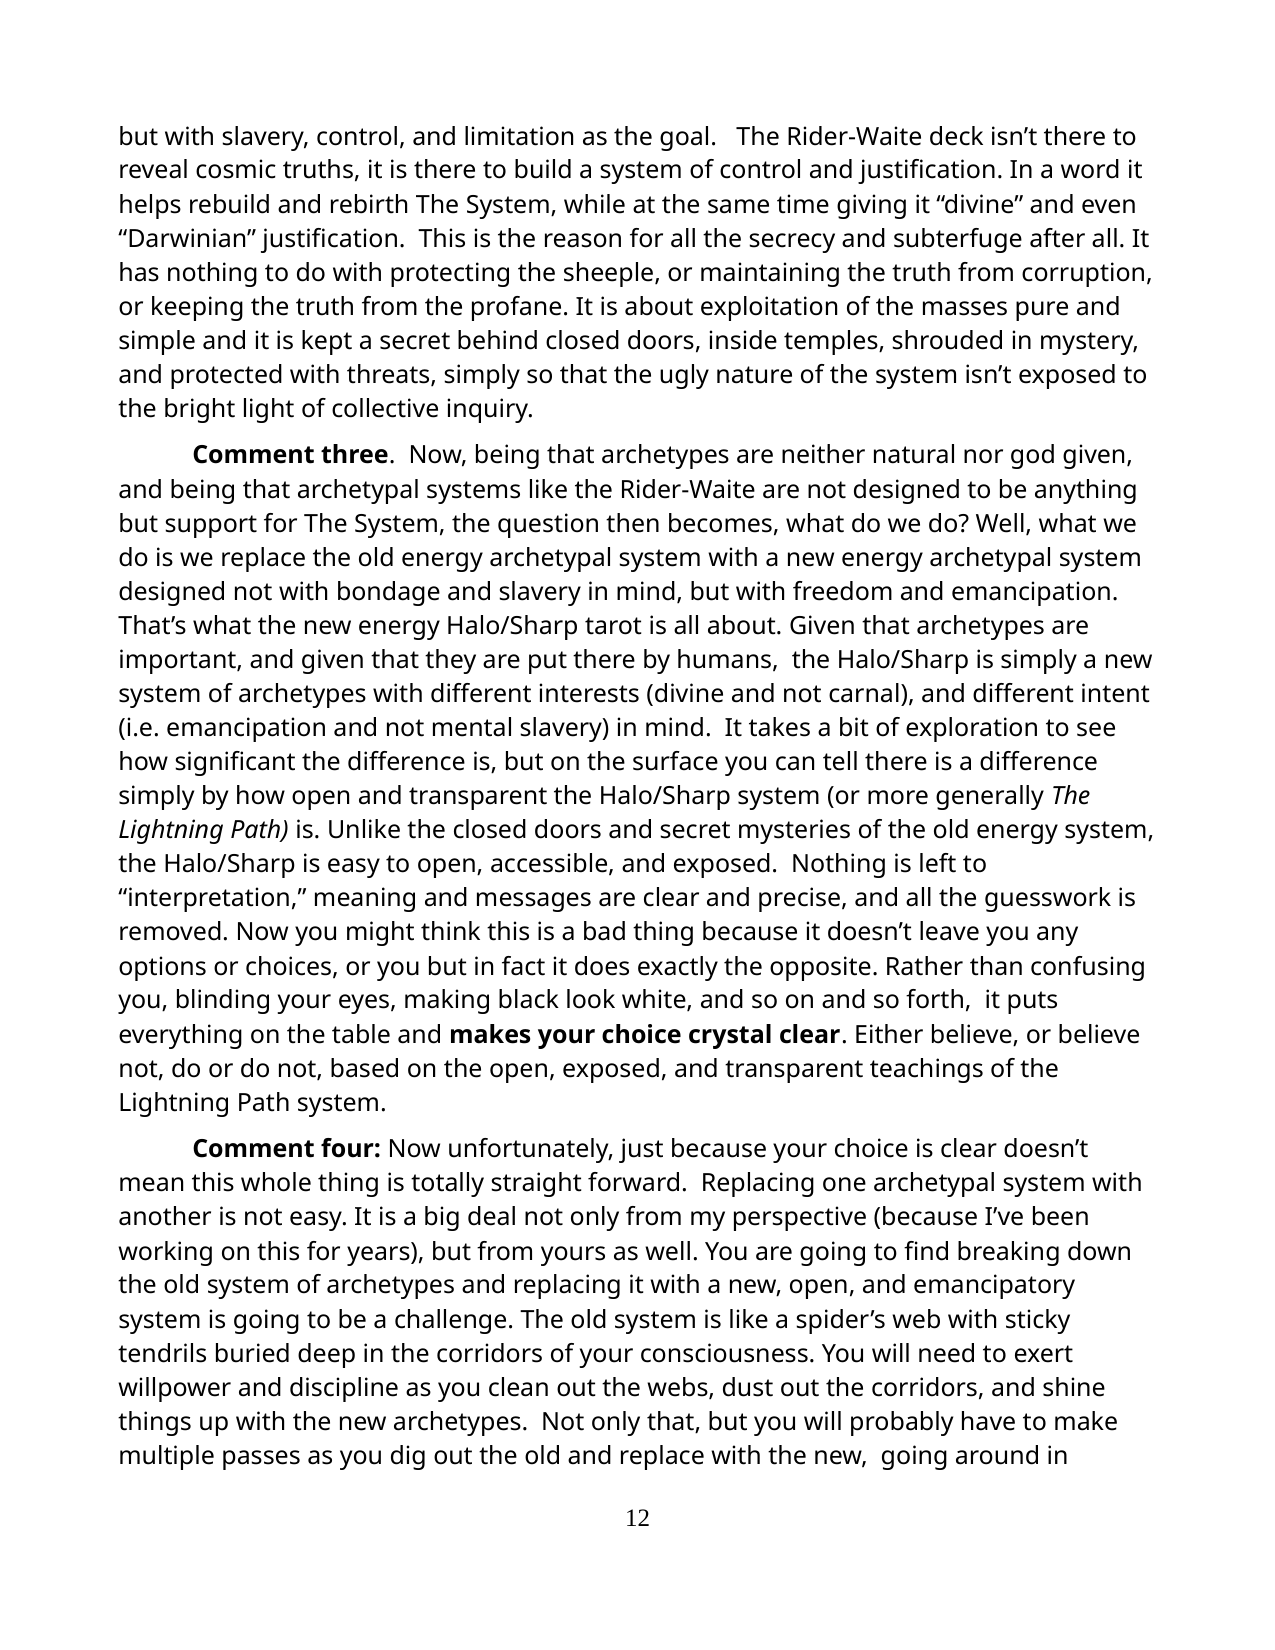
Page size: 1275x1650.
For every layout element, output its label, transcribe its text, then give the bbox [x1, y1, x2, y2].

text Comment three. Now, being that archetypes are neither natural nor god given, and being that archetypal systems like the Rider-Waite are not designed to be anything but support for The System, the question then becomes, what do we do? Well, what we do is we replace the old energy archetypal system with a new energy archetypal system designed not with bondage and slavery in mind, but with freedom and emancipation. That’s what the new energy Halo/Sharp tarot is all about. Given that archetypes are important, and given that they are put there by humans, the Halo/Sharp is simply a new system of archetypes with different interests (divine and not carnal), and different intent (i.e. emancipation and not mental slavery) in mind. It takes a bit of exploration to see how significant the difference is, but on the surface you can tell there is a difference simply by how open and transparent the Halo/Sharp system (or more generally The Lightning Path) is. Unlike the closed doors and secret mysteries of the old energy system, the Halo/Sharp is easy to open, accessible, and exposed. Nothing is left to “interpretation,” meaning and messages are clear and precise, and all the guesswork is removed. Now you might think this is a bad thing because it doesn’t leave you any options or choices, or you but in fact it does exactly the opposite. Rather than confusing you, blinding your eyes, making black look white, and so on and so forth, it puts everything on the table and makes your choice crystal clear. Either believe, or believe not, do or do not, based on the open, exposed, and transparent teachings of the Lightning Path system. [118, 437, 1157, 1118]
text Comment four: Now unfortunately, just because your choice is clear doesn’t mean this whole thing is totally straight forward. Replacing one archetypal system with another is not easy. It is a big deal not only from my perspective (because I’ve been working on this for years), but from yours as well. You are going to find breaking down the old system of archetypes and replacing it with a new, open, and emancipatory system is going to be a challenge. The old system is like a spider’s web with sticky tendrils buried deep in the corridors of your consciousness. You will need to exert willpower and discipline as you clean out the webs, dust out the corridors, and shine things up with the new archetypes. Not only that, but you will probably have to make multiple passes as you dig out the old and replace with the new, going around in [118, 1131, 1157, 1472]
text but with slavery, control, and limitation as the goal. The Rider-Waite deck isn’t there to reveal cosmic truths, it is there to build a system of control and justification. In a word it helps rebuild and rebirth The System, while at the same time giving it “divine” and even “Darwinian” justification. This is the reason for all the secrecy and subterfuge after all. It has nothing to do with protecting the sheeple, or maintaining the truth from corruption, or keeping the truth from the profane. It is about exploitation of the masses pure and simple and it is kept a secret behind closed doors, inside temples, shrouded in mystery, and protected with threats, simply so that the ugly nature of the system isn’t exposed to the bright light of collective inquiry. [118, 118, 1157, 425]
